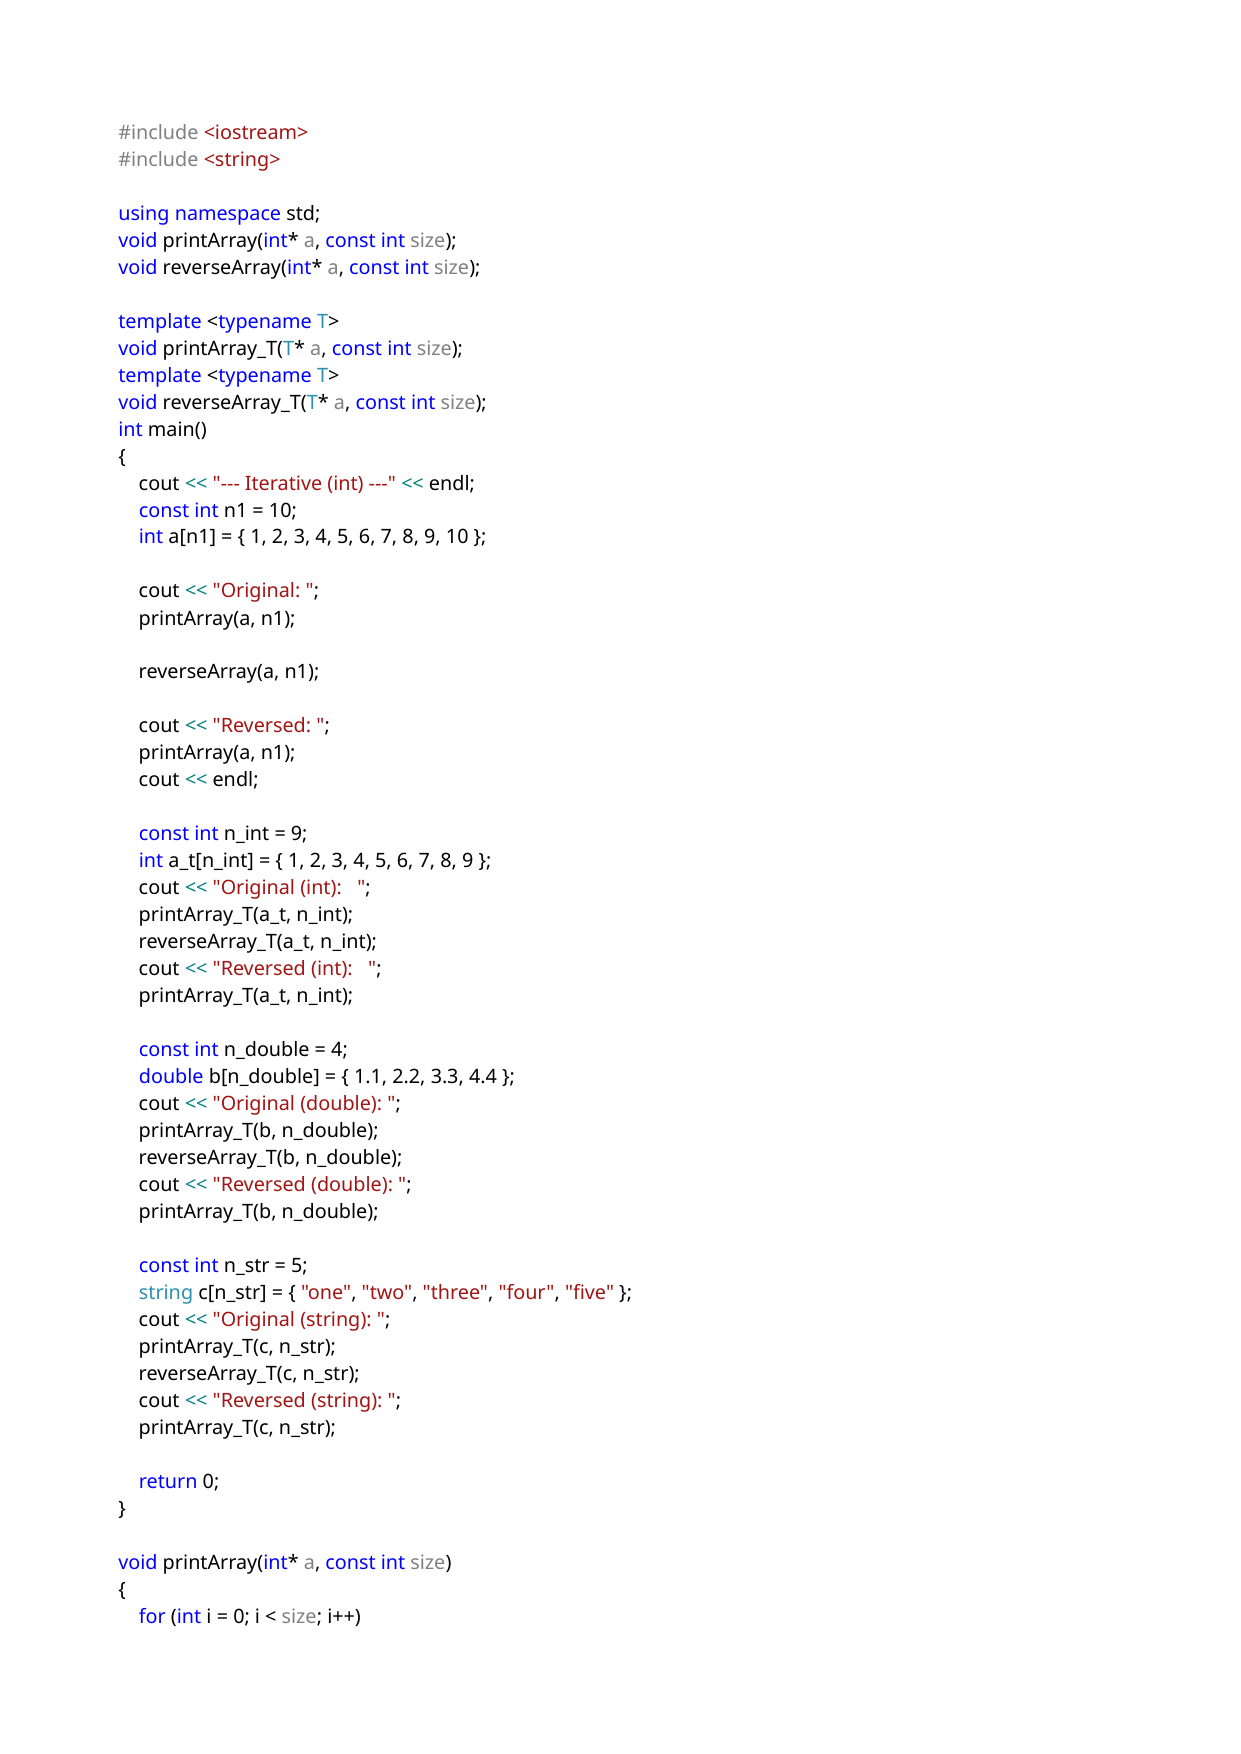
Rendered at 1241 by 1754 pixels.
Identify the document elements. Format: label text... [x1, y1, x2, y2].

text printArray_T(a_t, n_int); [118, 901, 1122, 927]
text #include <string> [118, 145, 1122, 172]
text int a[n1] = { 1, 2, 3, 4, 5, 6, 7, 8, 9, 10 }; [118, 523, 1122, 550]
text printArray_T(c, n_str); [118, 1413, 1122, 1440]
text void printArray_T(T* a, const int size); [118, 334, 1122, 361]
text using namespace std; [118, 199, 1122, 226]
text printArray_T(c, n_str); [118, 1332, 1122, 1359]
text cout << "Original (double): "; [118, 1089, 1122, 1116]
text { [118, 1575, 1122, 1602]
text { [118, 442, 1122, 469]
text reverseArray_T(c, n_str); [118, 1359, 1122, 1386]
text void reverseArray_T(T* a, const int size); [118, 388, 1122, 415]
text const int n_int = 9; [118, 819, 1122, 847]
text int main() [118, 415, 1122, 442]
text template <typename T> [118, 361, 1122, 388]
text printArray_T(b, n_double); [118, 1116, 1122, 1143]
text double b[n_double] = { 1.1, 2.2, 3.3, 4.4 }; [118, 1062, 1122, 1089]
text cout << "Original (string): "; [118, 1305, 1122, 1332]
text string c[n_str] = { "one", "two", "three", "four", "five" }; [118, 1278, 1122, 1305]
text const int n_double = 4; [118, 1035, 1122, 1062]
text void printArray(int* a, const int size); [118, 226, 1122, 253]
text cout << "Reversed: "; [118, 712, 1122, 739]
text template <typename T> [118, 307, 1122, 334]
text cout << "--- Iterative (int) ---" << endl; [118, 469, 1122, 496]
text cout << "Reversed (string): "; [118, 1386, 1122, 1413]
text reverseArray(a, n1); [118, 658, 1122, 685]
text const int n1 = 10; [118, 496, 1122, 523]
text reverseArray_T(b, n_double); [118, 1143, 1122, 1170]
text cout << "Original: "; [118, 577, 1122, 604]
text return 0; [118, 1467, 1122, 1494]
text cout << endl; [118, 766, 1122, 793]
text } [118, 1494, 1122, 1521]
text printArray_T(a_t, n_int); [118, 981, 1122, 1008]
text cout << "Reversed (double): "; [118, 1170, 1122, 1197]
text void reverseArray(int* a, const int size); [118, 253, 1122, 280]
text for (int i = 0; i < size; i++) [118, 1602, 1122, 1629]
text #include <iostream> [118, 118, 1122, 145]
text cout << "Reversed (int): "; [118, 954, 1122, 981]
text printArray_T(b, n_double); [118, 1197, 1122, 1224]
text void printArray(int* a, const int size) [118, 1548, 1122, 1575]
text printArray(a, n1); [118, 739, 1122, 766]
text reverseArray_T(a_t, n_int); [118, 927, 1122, 954]
text cout << "Original (int): "; [118, 873, 1122, 901]
text int a_t[n_int] = { 1, 2, 3, 4, 5, 6, 7, 8, 9 }; [118, 847, 1122, 873]
text printArray(a, n1); [118, 604, 1122, 631]
text const int n_str = 5; [118, 1251, 1122, 1278]
